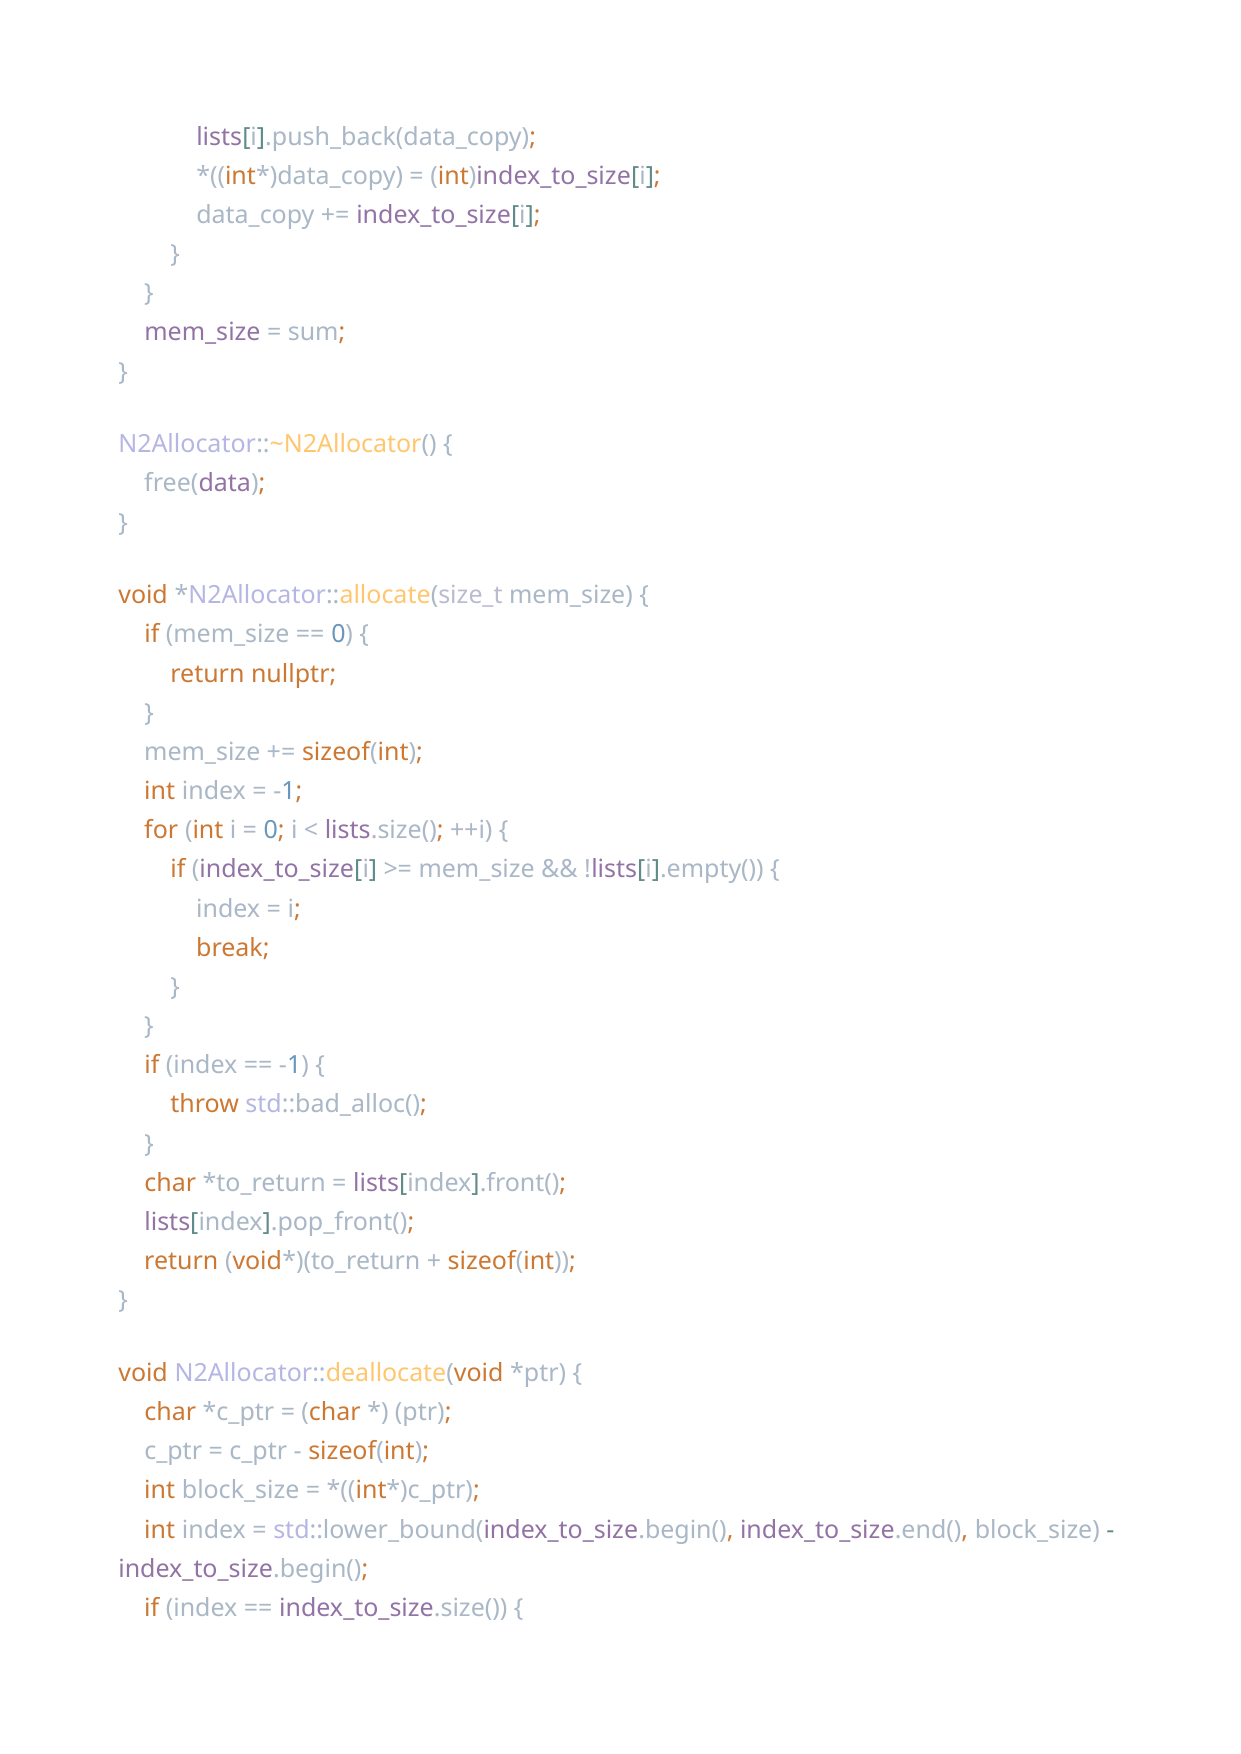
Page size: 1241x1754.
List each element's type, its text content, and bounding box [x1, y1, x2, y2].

text lists[i].push_back(data_copy); *((int*)data_copy) = (int)index_to_size[i]; data_copy += index_to_size[i]; } } mem_size = sum; } N2Allocator::~N2Allocator() { free(data); } void *N2Allocator::allocate(size_t mem_size) { if (mem_size == 0) { return nullptr; } mem_size += sizeof(int); int index = -1; for (int i = 0; i < lists.size(); ++i) { if (index_to_size[i] >= mem_size && !lists[i].empty()) { index = i; break; } } if (index == -1) { throw std::bad_alloc(); } char *to_return = lists[index].front(); lists[index].pop_front(); return (void*)(to_return + sizeof(int)); } void N2Allocator::deallocate(void *ptr) { char *c_ptr = (char *) (ptr); c_ptr = c_ptr - sizeof(int); int block_size = *((int*)c_ptr); int index = std::lower_bound(index_to_size.begin(), index_to_size.end(), block_size) - index_to_size.begin(); if (index == index_to_size.size()) { [118, 118, 1122, 1624]
